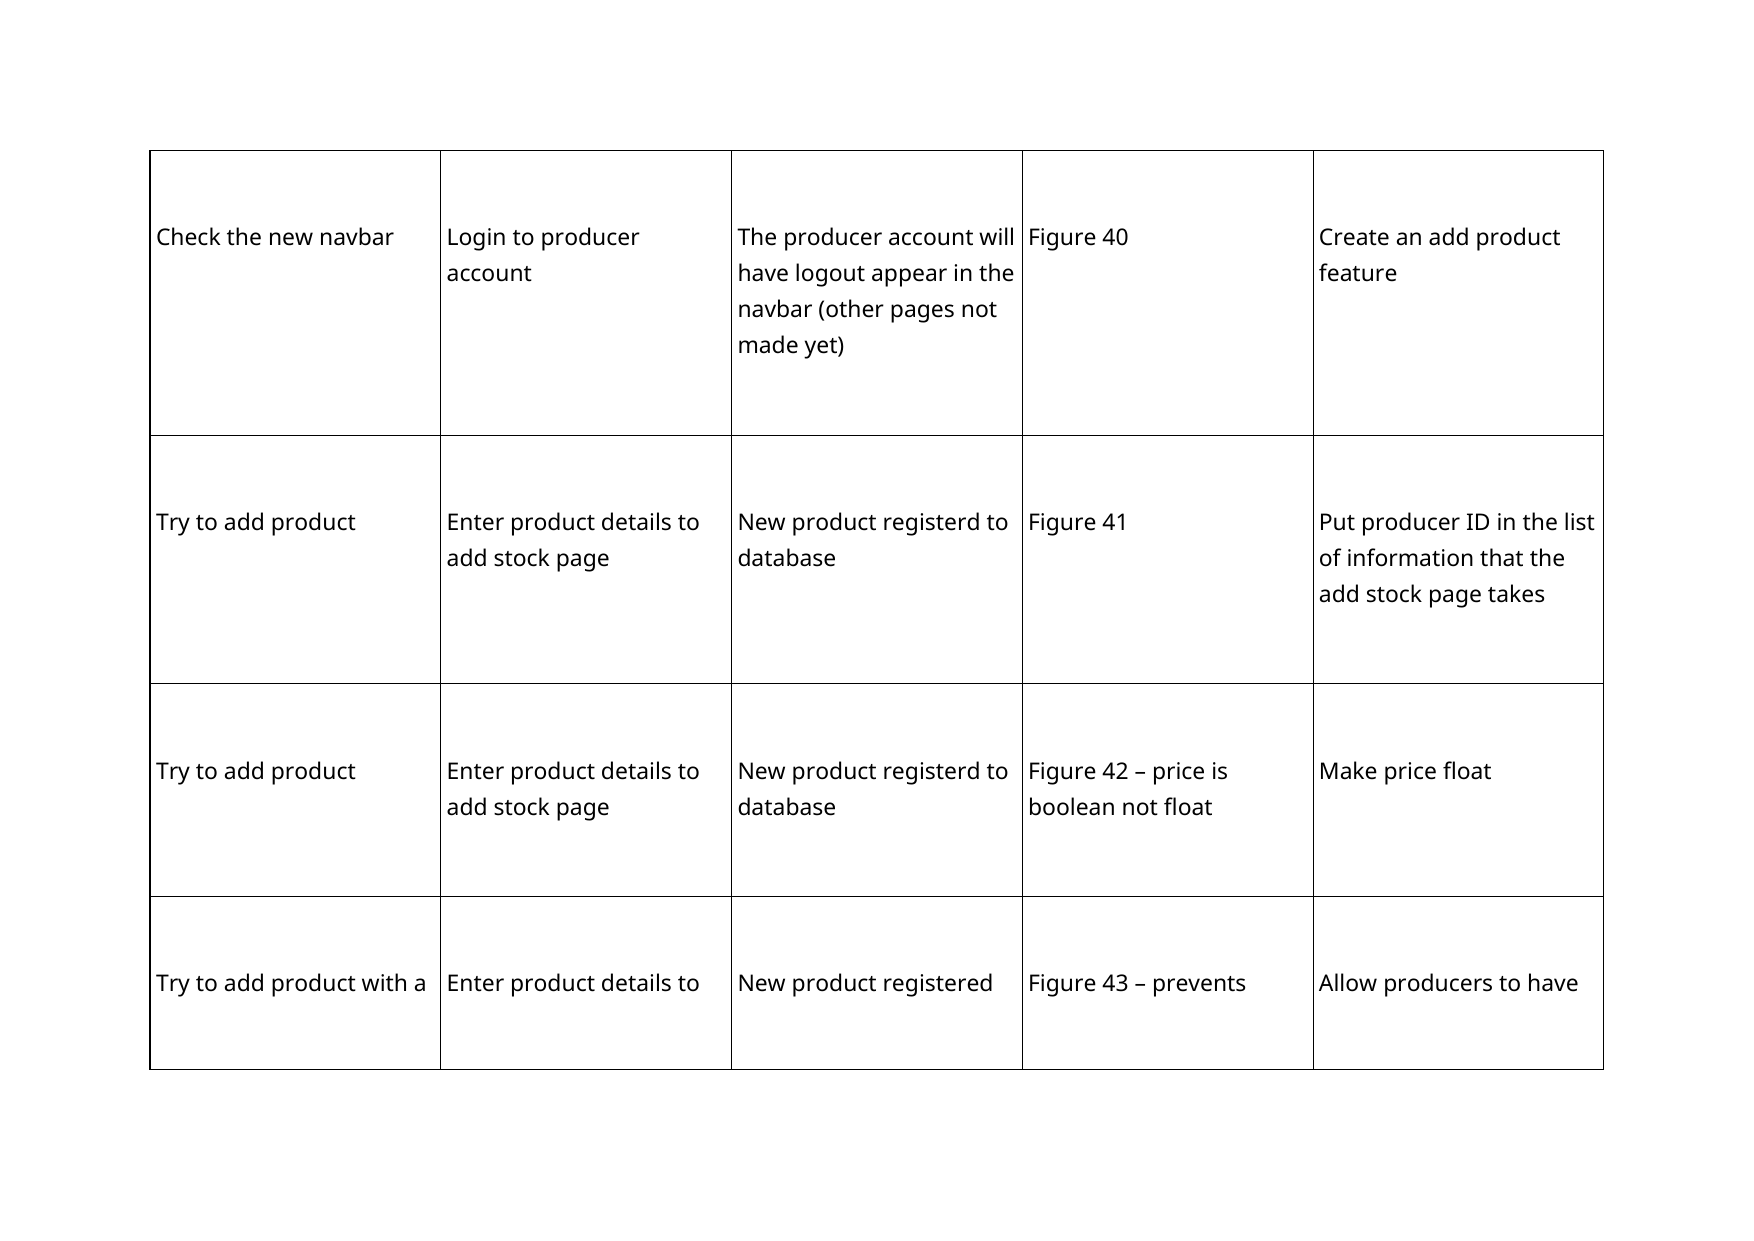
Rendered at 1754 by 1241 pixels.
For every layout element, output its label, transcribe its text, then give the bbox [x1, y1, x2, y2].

table_cell Figure 41 [1023, 436, 1313, 683]
table_cell Figure 42 – price is boolean not float [1023, 684, 1313, 896]
table_cell Make price float [1314, 684, 1603, 896]
table_cell Figure 43 – prevents [1023, 897, 1313, 1069]
table_cell Try to add product [151, 684, 440, 896]
table_cell Enter product details to add stock page [441, 436, 731, 683]
table_cell Try to add product with a [151, 897, 440, 1069]
table_cell Enter product details to [441, 897, 731, 1069]
table_cell Put producer ID in the list of information that the add stock page takes [1314, 436, 1603, 683]
table_cell New product registered [732, 897, 1022, 1069]
table_cell New product registerd to database [732, 684, 1022, 896]
table_cell New product registerd to database [732, 436, 1022, 683]
table_cell The producer account will have logout appear in the navbar (other pages not made yet) [732, 151, 1022, 434]
table_cell Login to producer account [441, 151, 731, 434]
table_cell Check the new navbar [151, 151, 440, 434]
table_cell Allow producers to have [1314, 897, 1603, 1069]
table_cell Enter product details to add stock page [441, 684, 731, 896]
table_cell Create an add product feature [1314, 151, 1603, 434]
table_cell Try to add product [151, 436, 440, 683]
table_cell Figure 40 [1023, 151, 1313, 434]
